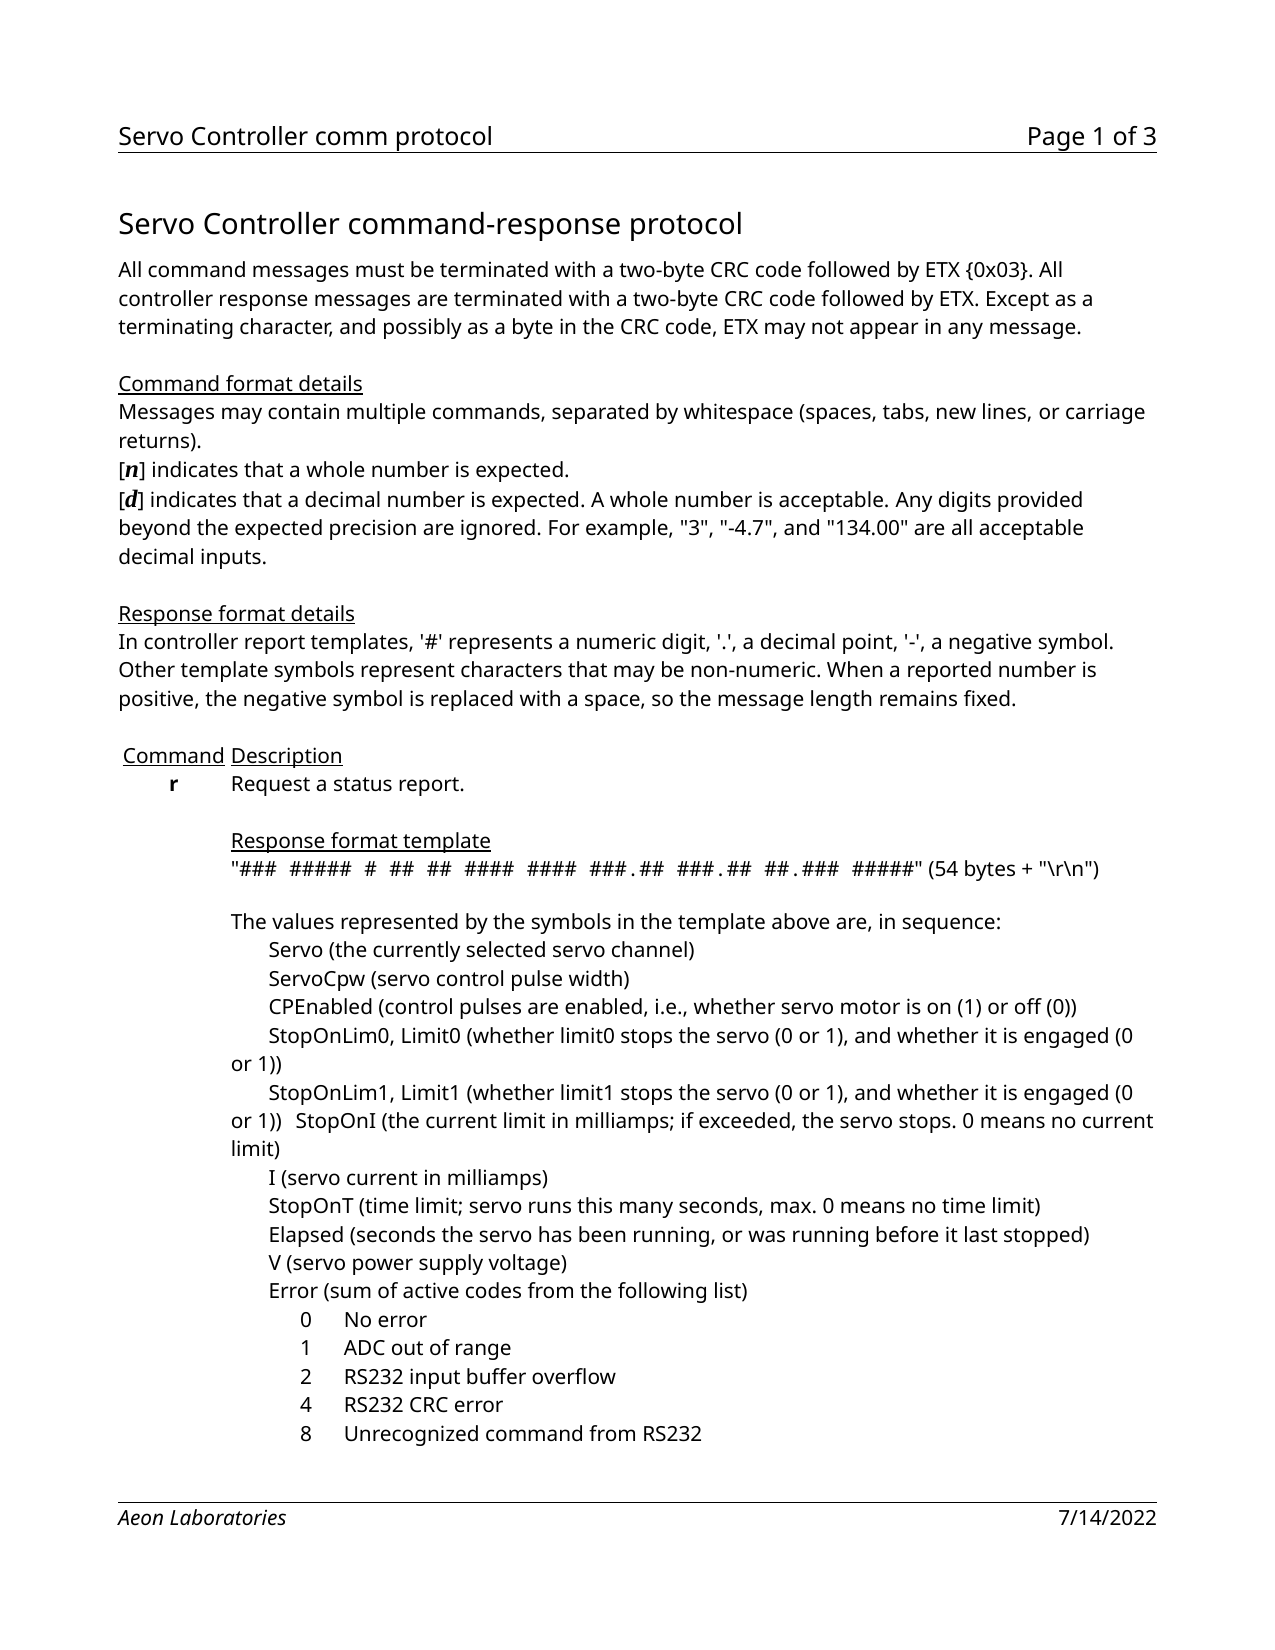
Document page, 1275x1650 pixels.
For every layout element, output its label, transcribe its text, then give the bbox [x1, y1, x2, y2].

text 1 ADC out of range [118, 1333, 1157, 1362]
text StopOnT (time limit; servo runs this many seconds, max. 0 means no time limit) [118, 1191, 1157, 1220]
text [n] indicates that a whole number is expected. [118, 454, 1157, 484]
text 8 Unrecognized command from RS232 [118, 1419, 1157, 1447]
text Elapsed (seconds the servo has been running, or was running before it last stopped) [118, 1220, 1157, 1248]
text Response format details [118, 599, 1157, 627]
text I (servo current in milliamps) [118, 1163, 1157, 1191]
text Response format template [118, 826, 1157, 854]
text Servo (the currently selected servo channel) [118, 935, 1157, 964]
text 0 No error [118, 1305, 1157, 1333]
text "### ##### # ## ## #### #### ###.## ###.## ##.### #####" (54 bytes + "\r\n") [118, 854, 1157, 883]
text StopOnLim0, Limit0 (whether limit0 stops the servo (0 or 1), and whether it is engaged (0 or 1)) [118, 1021, 1157, 1078]
text 4 RS232 CRC error [118, 1390, 1157, 1419]
text Command Description [118, 741, 1157, 769]
text StopOnLim1, Limit1 (whether limit1 stops the servo (0 or 1), and whether it is engaged (0 or 1)) StopOnI (the current limit in milliamps; if exceeded, the servo stops. 0 means no current limit) [118, 1078, 1157, 1163]
text r Request a status report. [118, 769, 1157, 798]
text 2 RS232 input buffer overflow [118, 1362, 1157, 1390]
text V (servo power supply voltage) [118, 1248, 1157, 1277]
text Messages may contain multiple commands, separated by whitespace (spaces, tabs, new lines, or carriage returns). [118, 397, 1157, 454]
text Command format details [118, 369, 1157, 397]
text [d] indicates that a decimal number is expected. A whole number is acceptable. Any digits provided beyond the expected precision are ignored. For example, "3", "-4.7", and "134.00" are all acceptable decimal inputs. [118, 484, 1157, 570]
text CPEnabled (control pulses are enabled, i.e., whether servo motor is on (1) or off (0)) [118, 992, 1157, 1021]
text The values represented by the symbols in the template above are, in sequence: [118, 907, 1157, 935]
text In controller report templates, '#' represents a numeric digit, '.', a decimal point, '-', a negative symbol. Other template symbols represent characters that may be non-numeric. When a reported number is positive, the negative symbol is replaced with a space, so the message length remains fixed. [118, 627, 1157, 712]
subtitle Servo Controller command-response protocol [118, 203, 1157, 243]
text All command messages must be terminated with a two-byte CRC code followed by ETX {0x03}. All controller response messages are terminated with a two-byte CRC code followed by ETX. Except as a terminating character, and possibly as a byte in the CRC code, ETX may not appear in any message. [118, 255, 1157, 341]
text Error (sum of active codes from the following list) [118, 1277, 1157, 1305]
text ServoCpw (servo control pulse width) [118, 964, 1157, 992]
